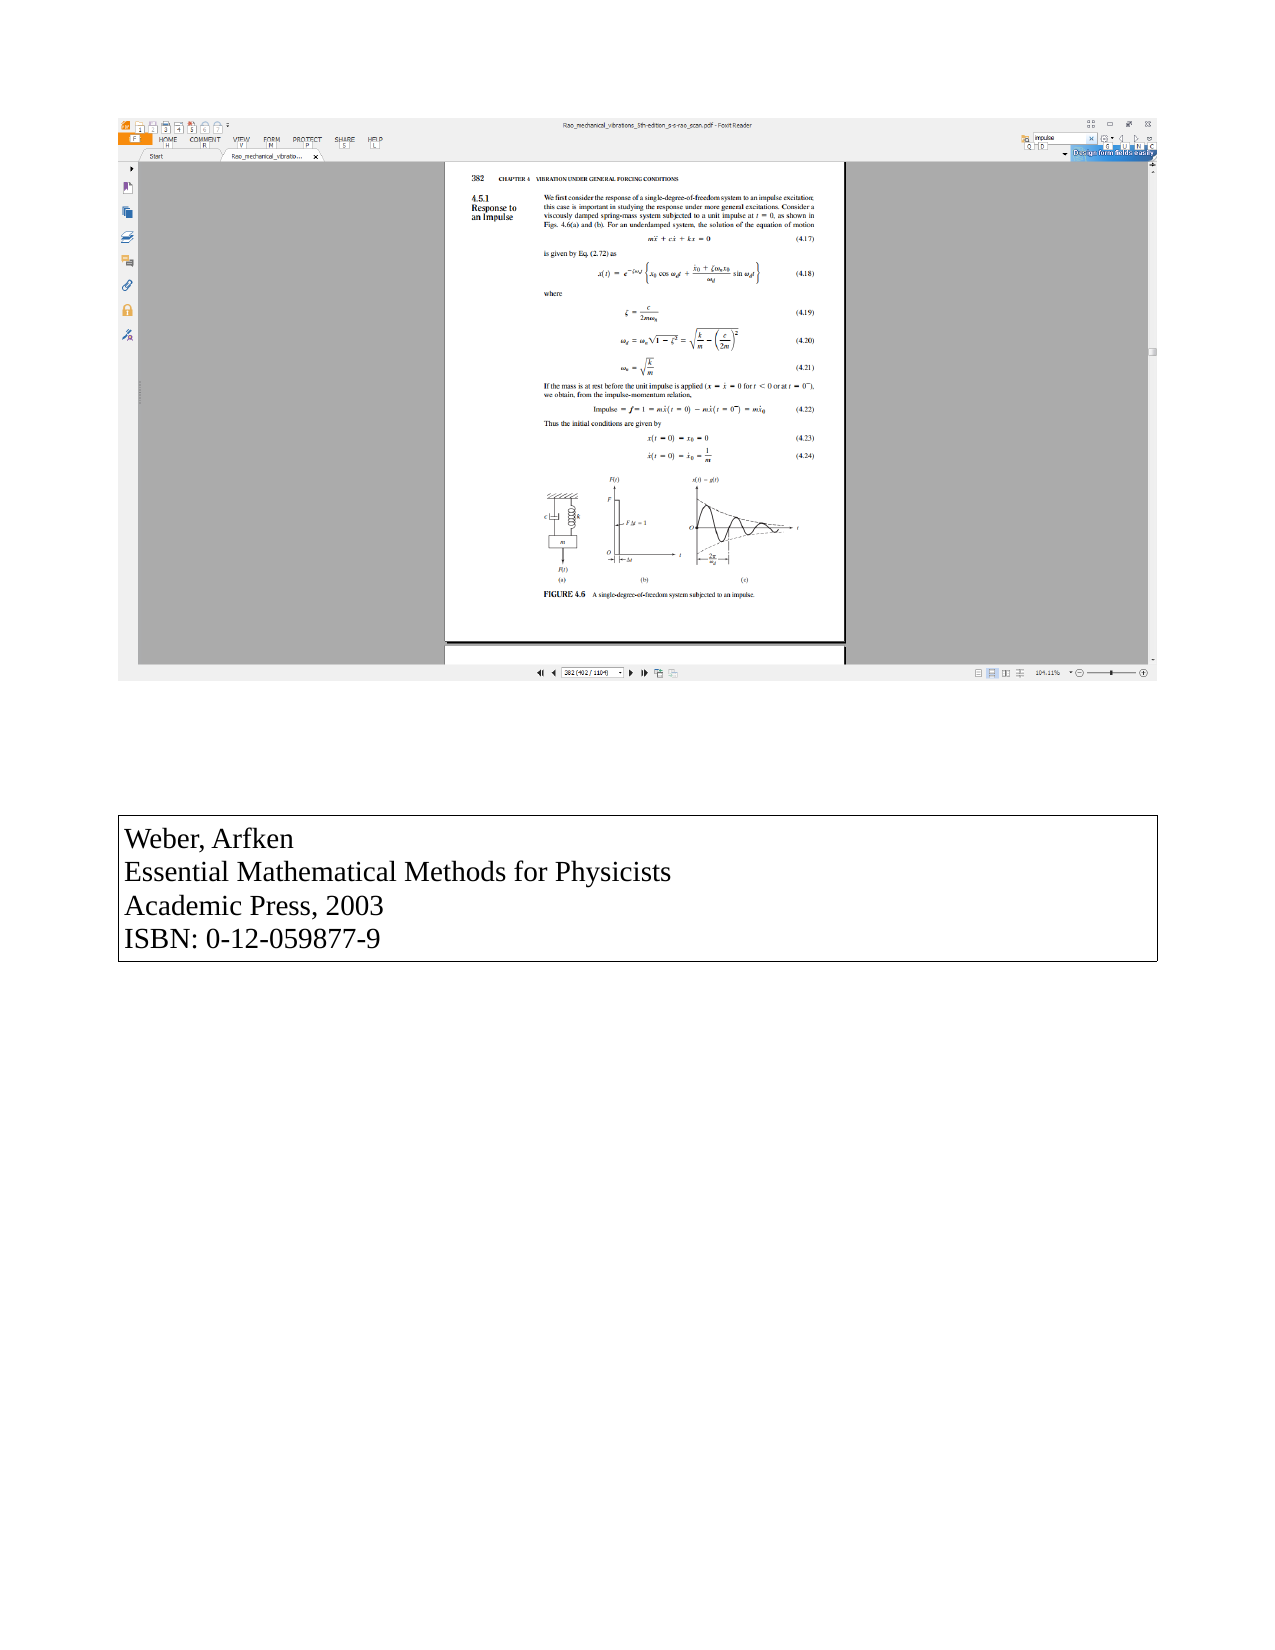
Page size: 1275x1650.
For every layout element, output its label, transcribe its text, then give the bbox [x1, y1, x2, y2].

table_header Weber, Arfken Essential Mathematical Methods for Physicists Academic Press, 2003 ISBN: 0-12-059877-9 [119, 816, 1157, 961]
picture [118, 118, 1157, 681]
